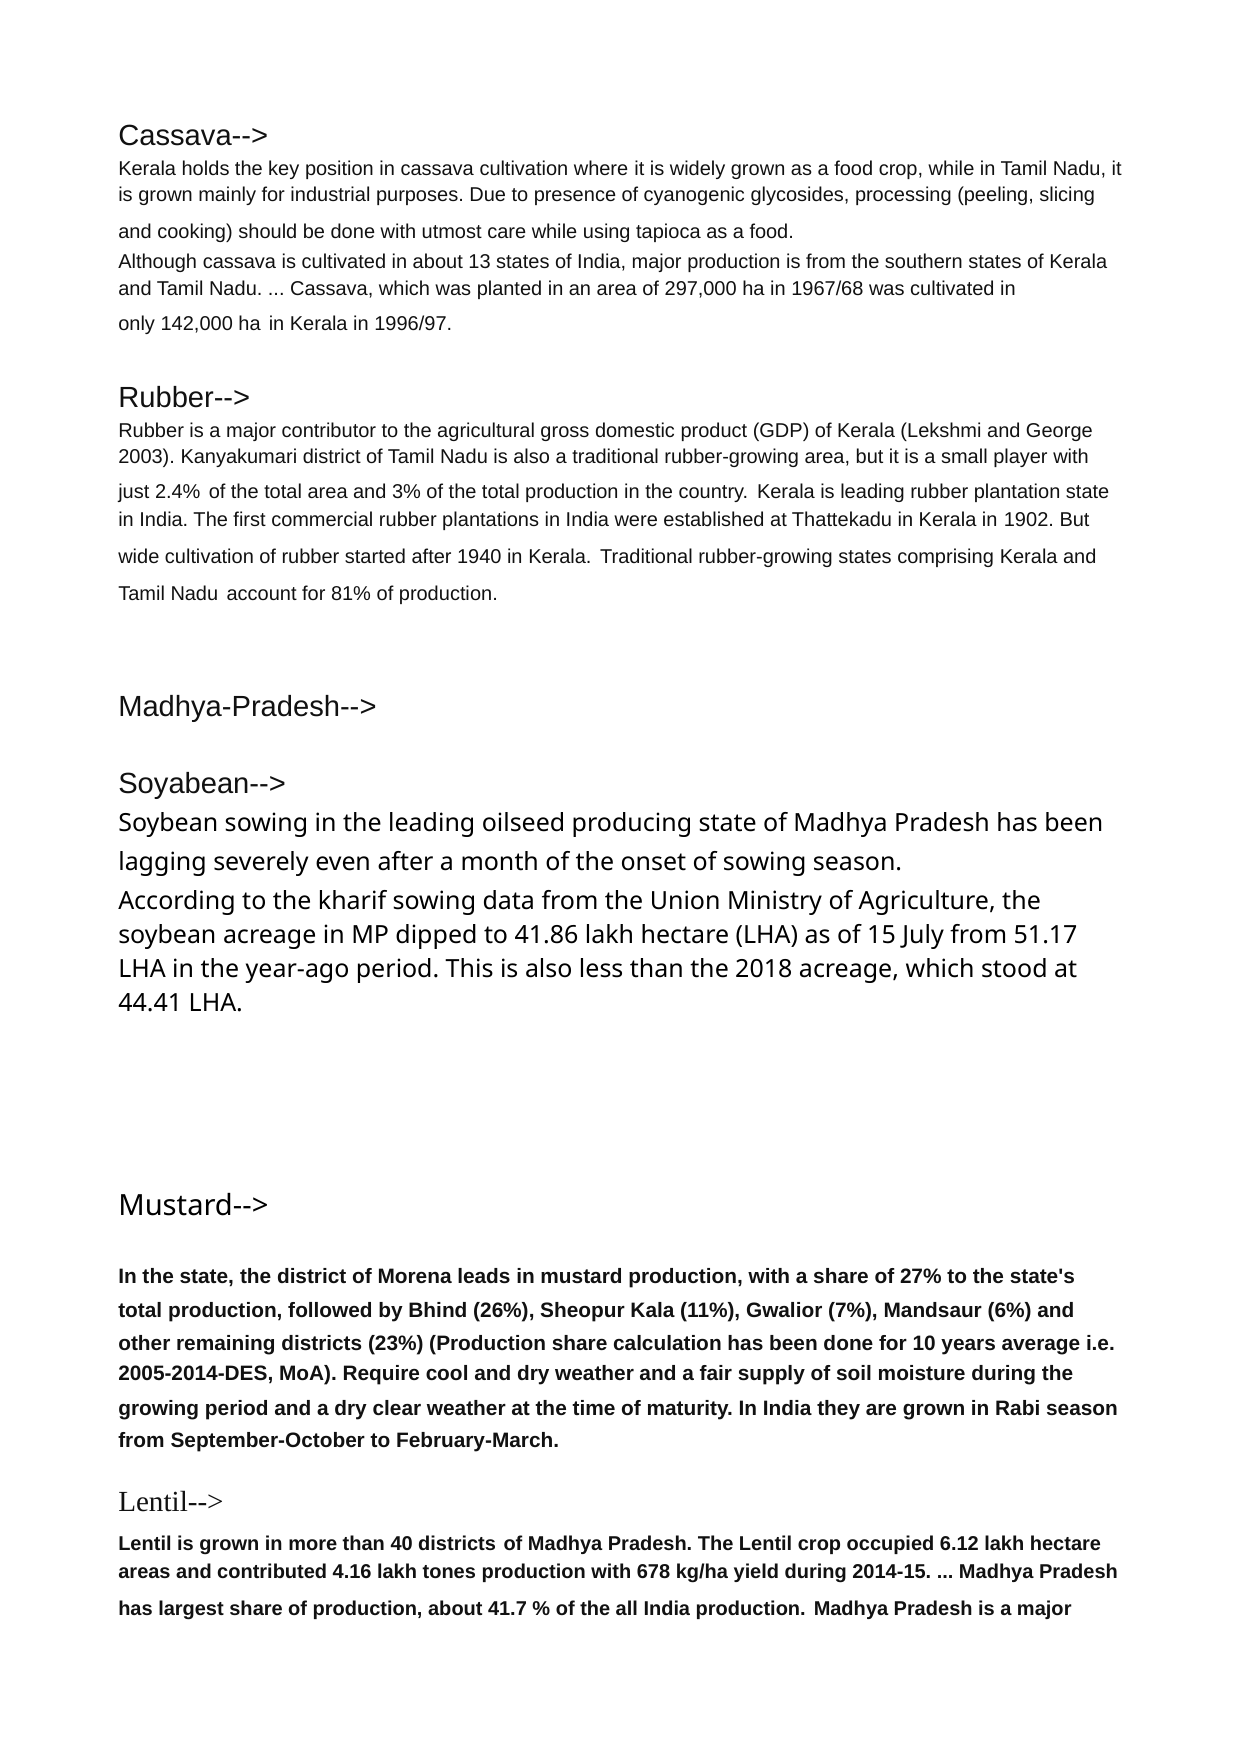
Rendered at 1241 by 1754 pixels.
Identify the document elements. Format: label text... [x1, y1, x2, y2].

text According to the kharif sowing data from the Union Ministry of Agriculture, the soybean acreage in MP dipped to 41.86 lakh hectare (LHA) as of 15 July from 51.17 LHA in the year-ago period. This is also less than the 2018 acreage, which stood at 44.41 LHA. [118, 883, 1122, 1019]
text Mustard--> [118, 1184, 1122, 1224]
text Rubber--> [118, 380, 1122, 413]
text Madhya-Pradesh--> [118, 689, 1122, 722]
text Cassava--> [118, 118, 1122, 152]
text Rubber is a major contributor to the agricultural gross domestic product (GDP) of Kerala (Lekshmi and George 2003). Kanyakumari district of Tamil Nadu is also a traditional rubber-growing area, but it is a small player with just 2.4% of the total area and 3% of the total production in the country. Kerala is leading rubber plantation state in India. The first commercial rubber plantations in India were established at Thattekadu in Kerala in 1902. But wide cultivation of rubber started after 1940 in Kerala. Traditional rubber-growing states comprising Kerala and Tamil Nadu account for 81% of production. [118, 418, 1122, 607]
text Soybean sowing in the leading oilseed producing state of Madhya Pradesh has been lagging severely even after a month of the onset of sowing season. [118, 804, 1122, 878]
text Kerala holds the key position in cassava cultivation where it is widely grown as a food crop, while in Tamil Nadu, it is grown mainly for industrial purposes. Due to presence of cyanogenic glycosides, processing (peeling, slicing and cooking) should be done with utmost care while using tapioca as a food. [118, 157, 1122, 245]
text In the state, the district of Morena leads in mustard production, with a share of 27% to the state's total production, followed by Bhind (26%), Sheopur Kala (11%), Gwalior (7%), Mandsaur (6%) and other remaining districts (23%) (Production share calculation has been done for 10 years average i.e. 2005-2014-DES, MoA). Require cool and dry weather and a fair supply of soil moisture during the growing period and a dry clear weather at the time of maturity. In India they are grown in Rabi season from September-October to February-March. [118, 1257, 1122, 1452]
text Lentil--> [118, 1484, 1122, 1518]
text Lentil is grown in more than 40 districts of Madhya Pradesh. The Lentil crop occupied 6.12 lakh hectare areas and contributed 4.16 lakh tones production with 678 kg/ha yield during 2014-15. ... Madhya Pradesh has largest share of production, about 41.7 % of the all India production. Madhya Pradesh is a major [118, 1523, 1122, 1621]
text Although cassava is cultivated in about 13 states of India, major production is from the southern states of Kerala and Tamil Nadu. ... Cassava, which was planted in an area of 297,000 ha in 1967/68 was cultivated in only 142,000 ha in Kerala in 1996/97. [118, 250, 1122, 336]
text Soyabean--> [118, 766, 1122, 799]
